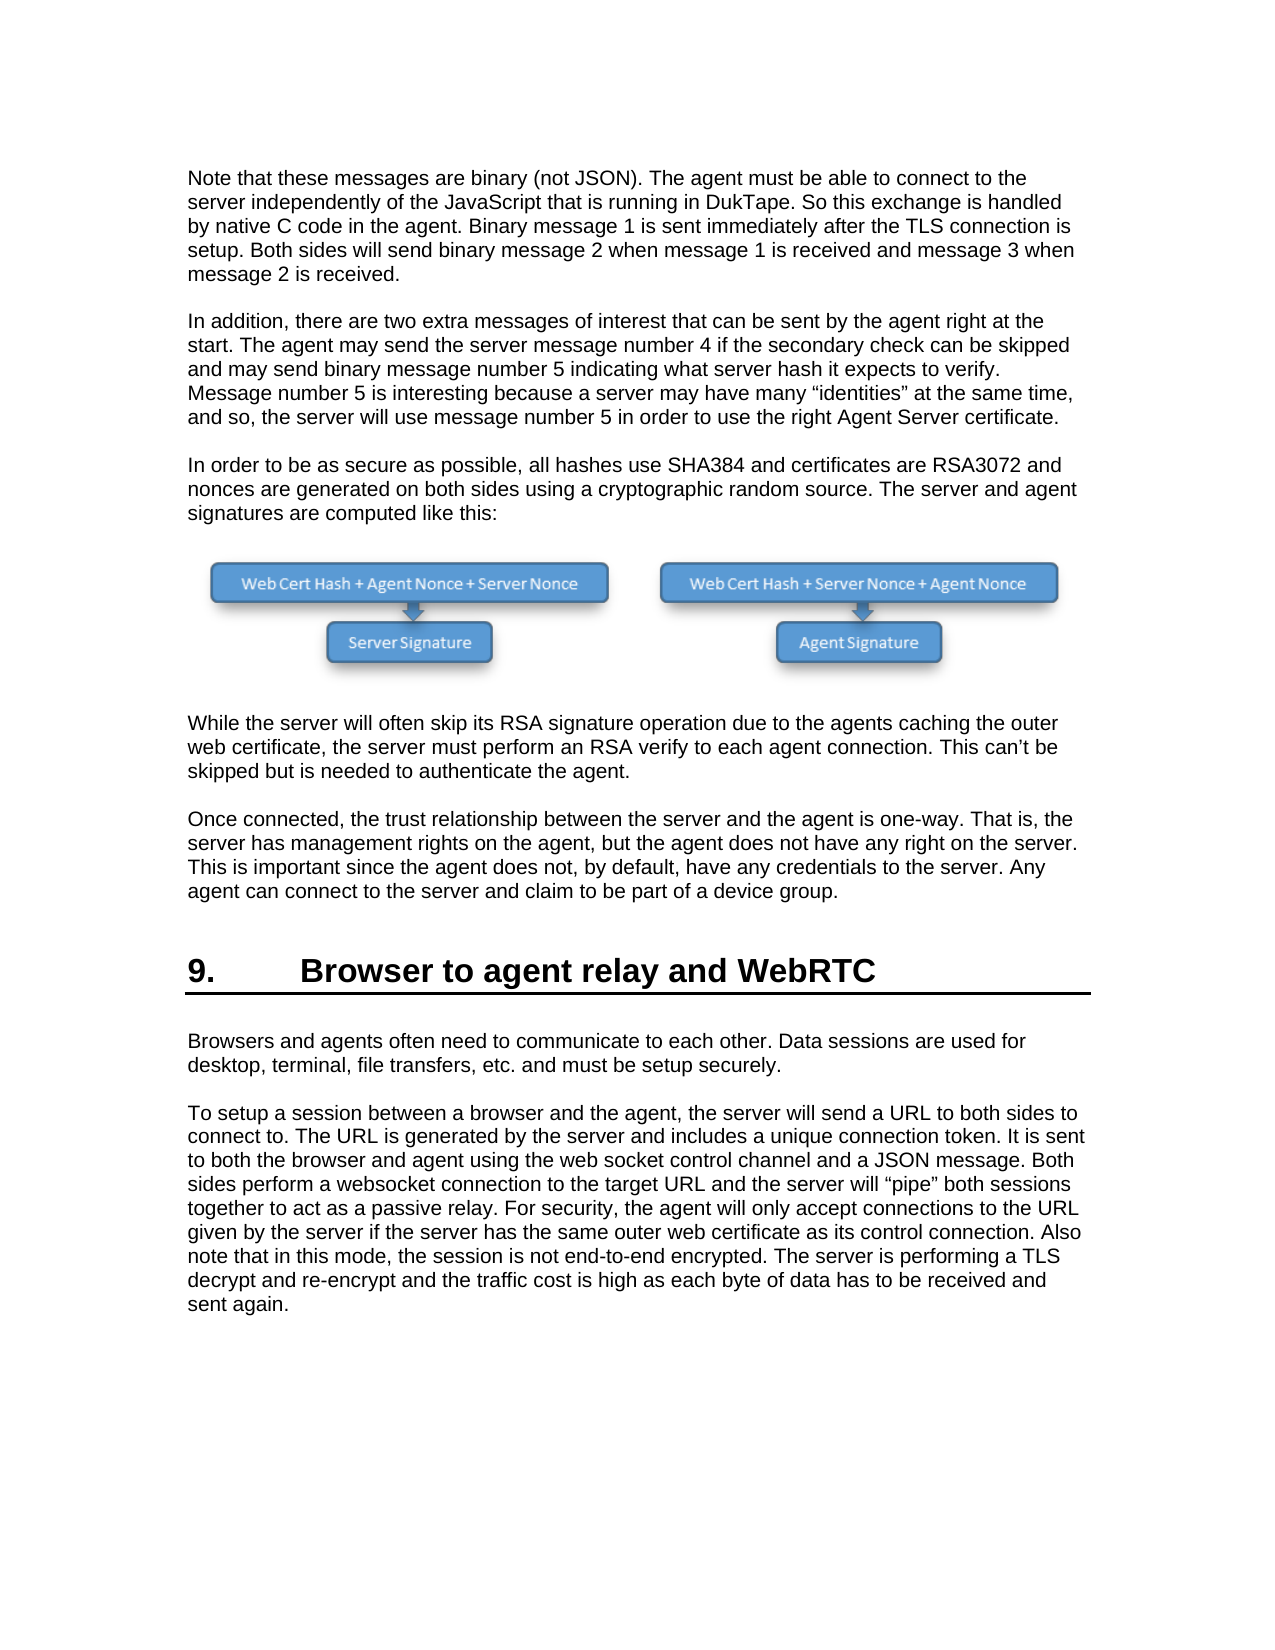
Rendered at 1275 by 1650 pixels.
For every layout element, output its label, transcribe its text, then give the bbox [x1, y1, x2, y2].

text To setup a session between a browser and the agent, the server will send a URL to both sides to connect to. The URL is generated by the server and includes a unique connection token. It is sent to both the browser and agent using the web socket control channel and a JSON message. Both sides perform a websocket connection to the target URL and the server will “pipe” both sessions together to act as a passive relay. For security, the agent will only accept connections to the URL given by the server if the server has the same outer web certificate as its control connection. Also note that in this mode, the session is not end-to-end encrypted. The server is performing a TLS decrypt and re-encrypt and the traffic cost is high as each byte of data has to be received and sent again. [187, 1100, 1087, 1316]
text In order to be as secure as possible, all hashes use SHA384 and certificates are RSA3072 and nonces are generated on both sides using a cryptographic random source. The server and agent signatures are computed like this: [187, 453, 1127, 525]
subtitle Browser to agent relay and WebRTC [187, 951, 1127, 990]
text Note that these messages are binary (not JSON). The agent must be able to connect to the server independently of the JavaScript that is running in DukTape. So this exchange is handled by native C code in the agent. Binary message 1 is sent immediately after the TLS connection is setup. Both sides will send binary message 2 when message 1 is received and message 3 when message 2 is received. [187, 166, 1081, 285]
picture [196, 549, 1073, 690]
text Message number 5 is interesting because a server may have many “identities” at the same time, and so, the server will use message number 5 in order to use the right Agent Server certificate. [187, 381, 1081, 429]
text While the server will often skip its RSA signature operation due to the agents caching the outer web certificate, the server must perform an RSA verify to each agent connection. This can’t be skipped but is needed to authenticate the agent. [187, 711, 1059, 783]
text Browsers and agents often need to communicate to each other. Data sessions are used for desktop, terminal, file transfers, etc. and must be setup securely. [187, 1028, 1081, 1076]
text In addition, there are two extra messages of interest that can be sent by the agent right at the start. The agent may send the server message number 4 if the secondary check can be skipped and may send binary message number 5 indicating what server hash it expects to verify. [187, 309, 1081, 381]
text Once connected, the trust relationship between the server and the agent is one-way. That is, the server has management rights on the agent, but the agent does not have any right on the server. This is important since the agent does not, by default, have any credentials to the server. Any agent can connect to the server and claim to be part of a device group. [187, 807, 1089, 902]
